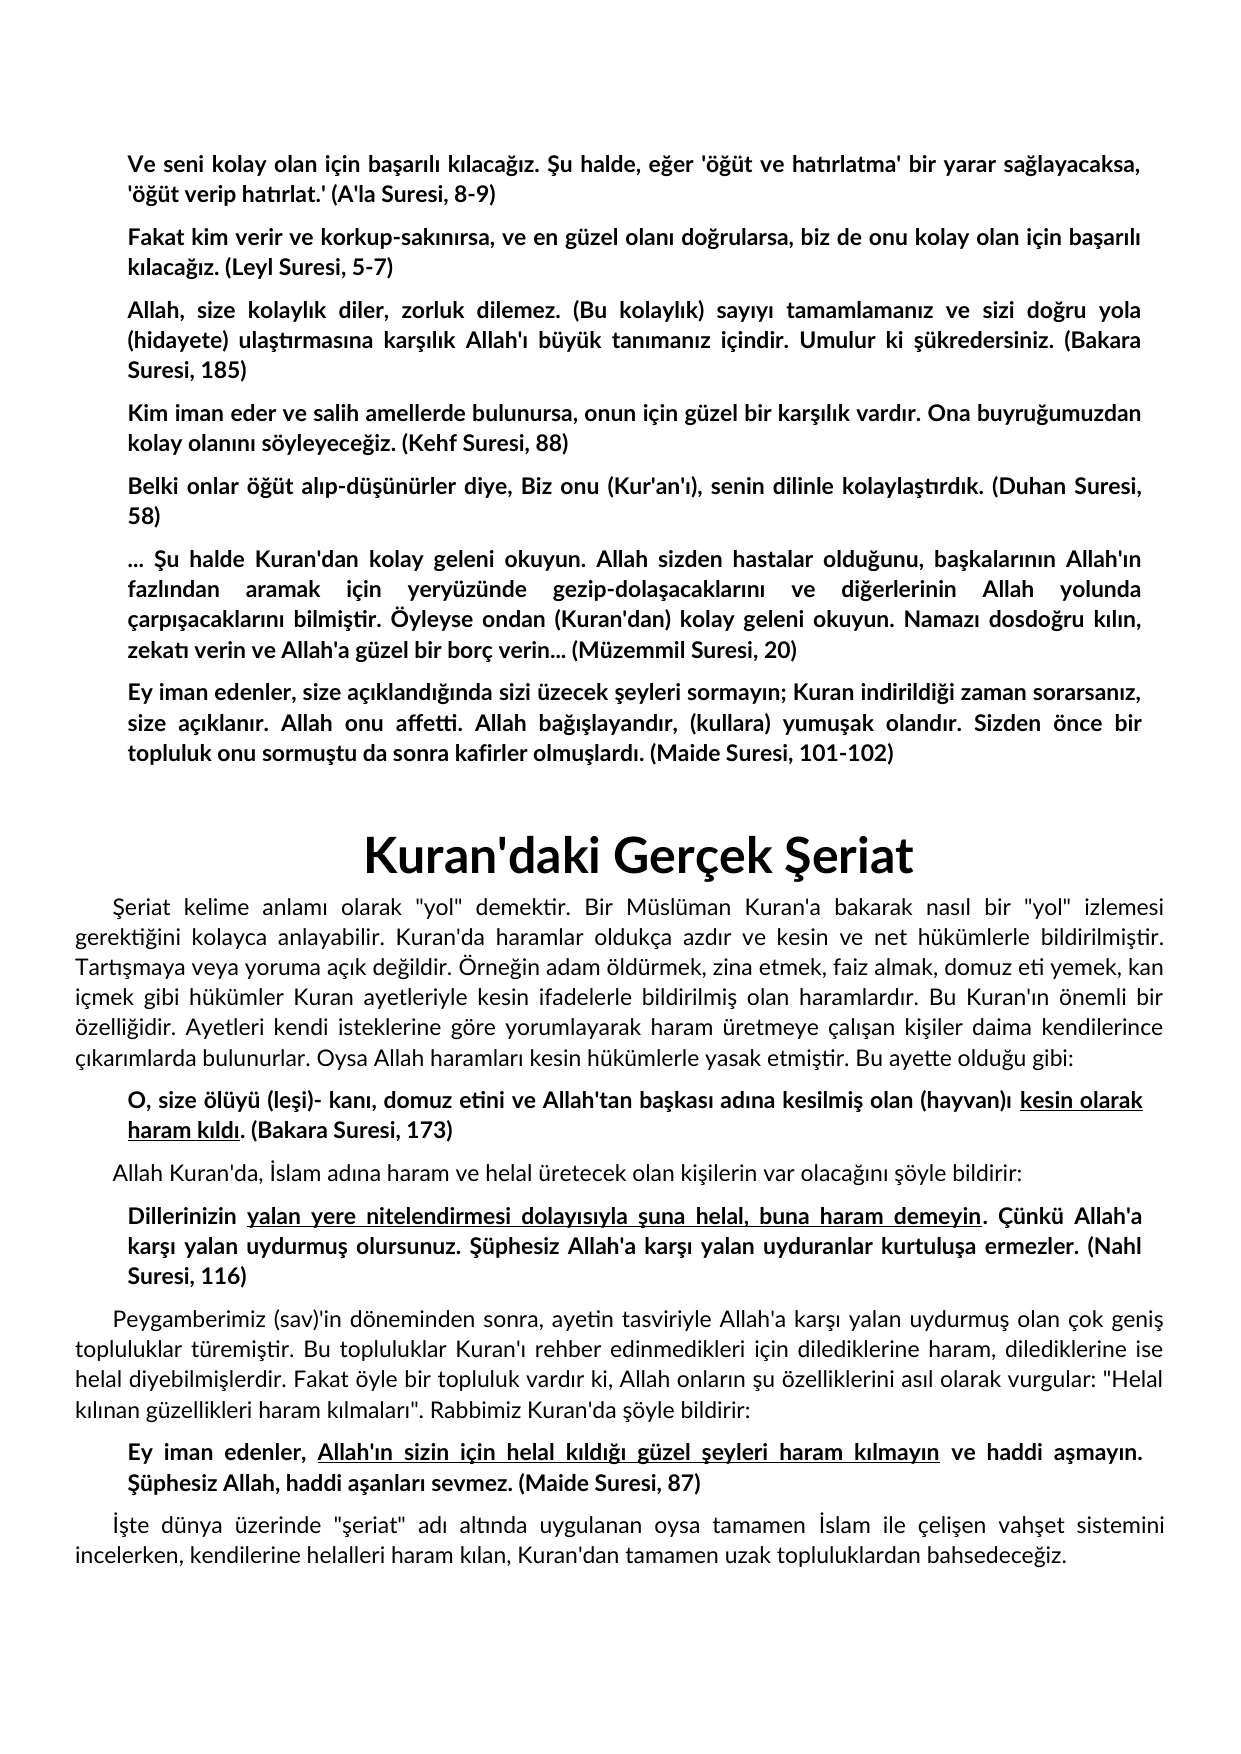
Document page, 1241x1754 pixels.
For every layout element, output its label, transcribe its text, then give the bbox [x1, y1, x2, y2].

text Ey iman edenler, size açıklandığında sizi üzecek şeyleri sormayın; Kuran indirildiği zaman sorarsanız, size açıklanır. Allah onu affetti. Allah bağışlayandır, (kullara) yumuşak olandır. Sizden önce bir topluluk onu sormuştu da sonra kafirler olmuşlardı. (Maide Suresi, 101-102) [127, 678, 1143, 766]
text Ey iman edenler, Allah'ın sizin için helal kıldığı güzel şeyleri haram kılmayın ve haddi aşmayın. Şüphesiz Allah, haddi aşanları sevmez. (Maide Suresi, 87) [127, 1438, 1143, 1496]
text Şeriat kelime anlamı olarak "yol" demektir. Bir Müslüman Kuran'a bakarak nasıl bir "yol" izlemesi gerektiğini kolayca anlayabilir. Kuran'da haramlar oldukça azdır ve kesin ve net hükümlerle bildirilmiştir. Tartışmaya veya yoruma açık değildir. Örneğin adam öldürmek, zina etmek, faiz almak, domuz eti yemek, kan içmek gibi hükümler Kuran ayetleriyle kesin ifadelerle bildirilmiş olan haramlardır. Bu Kuran'ın önemli bir özelliğidir. Ayetleri kendi isteklerine göre yorumlayarak haram üretmeye çalışan kişiler daima kendilerince çıkarımlarda bulunurlar. Oysa Allah haramları kesin hükümlerle yasak etmiştir. Bu ayette olduğu gibi: [75, 892, 1165, 1071]
text ... Şu halde Kuran'dan kolay geleni okuyun. Allah sizden hastalar olduğunu, başkalarının Allah'ın fazlından aramak için yeryüzünde gezip-dolaşacaklarını ve diğerlerinin Allah yolunda çarpışacaklarını bilmiştir. Öyleyse ondan (Kuran'dan) kolay geleni okuyun. Namazı dosdoğru kılın, zekatı verin ve Allah'a güzel bir borç verin... (Müzemmil Suresi, 20) [127, 545, 1143, 663]
text Kim iman eder ve salih amellerde bulunursa, onun için güzel bir karşılık vardır. Ona buyruğumuzdan kolay olanını söyleyeceğiz. (Kehf Suresi, 88) [127, 399, 1143, 457]
subtitle Kuran'daki Gerçek Şeriat [112, 824, 1165, 884]
text Allah Kuran'da, İslam adına haram ve helal üretecek olan kişilerin var olacağını şöyle bildirir: [75, 1159, 1165, 1186]
text Fakat kim verir ve korkup-sakınırsa, ve en güzel olanı doğrularsa, biz de onu kolay olan için başarılı kılacağız. (Leyl Suresi, 5-7) [127, 223, 1143, 281]
text Belki onlar öğüt alıp-düşünürler diye, Biz onu (Kur'an'ı), senin dilinle kolaylaştırdık. (Duhan Suresi, 58) [127, 472, 1143, 529]
text Dillerinizin yalan yere nitelendirmesi dolayısıyla şuna helal, buna haram demeyin. Çünkü Allah'a karşı yalan uydurmuş olursunuz. Şüphesiz Allah'a karşı yalan uyduranlar kurtuluşa ermezler. (Nahl Suresi, 116) [127, 1202, 1143, 1289]
text Allah, size kolaylık diler, zorluk dilemez. (Bu kolaylık) sayıyı tamamlamanız ve sizi doğru yola (hidayete) ulaştırmasına karşılık Allah'ı büyük tanımanız içindir. Umulur ki şükredersiniz. (Bakara Suresi, 185) [127, 296, 1143, 384]
text İşte dünya üzerinde "şeriat" adı altında uygulanan oysa tamamen İslam ile çelişen vahşet sistemini incelerken, kendilerine helalleri haram kılan, Kuran'dan tamamen uzak topluluklardan bahsedeceğiz. [75, 1511, 1165, 1569]
text Peygamberimiz (sav)'in döneminden sonra, ayetin tasviriyle Allah'a karşı yalan uydurmuş olan çok geniş topluluklar türemiştir. Bu topluluklar Kuran'ı rehber edinmedikleri için dilediklerine haram, dilediklerine ise helal diyebilmişlerdir. Fakat öyle bir topluluk vardır ki, Allah onların şu özelliklerini asıl olarak vurgular: "Helal kılınan güzellikleri haram kılmaları". Rabbimiz Kuran'da şöyle bildirir: [75, 1305, 1165, 1423]
text O, size ölüyü (leşi)- kanı, domuz etini ve Allah'tan başkası adına kesilmiş olan (hayvan)ı kesin olarak haram kıldı. (Bakara Suresi, 173) [127, 1086, 1143, 1144]
text Ve seni kolay olan için başarılı kılacağız. Şu halde, eğer 'öğüt ve hatırlatma' bir yarar sağlayacaksa, 'öğüt verip hatırlat.' (A'la Suresi, 8-9) [127, 150, 1143, 208]
